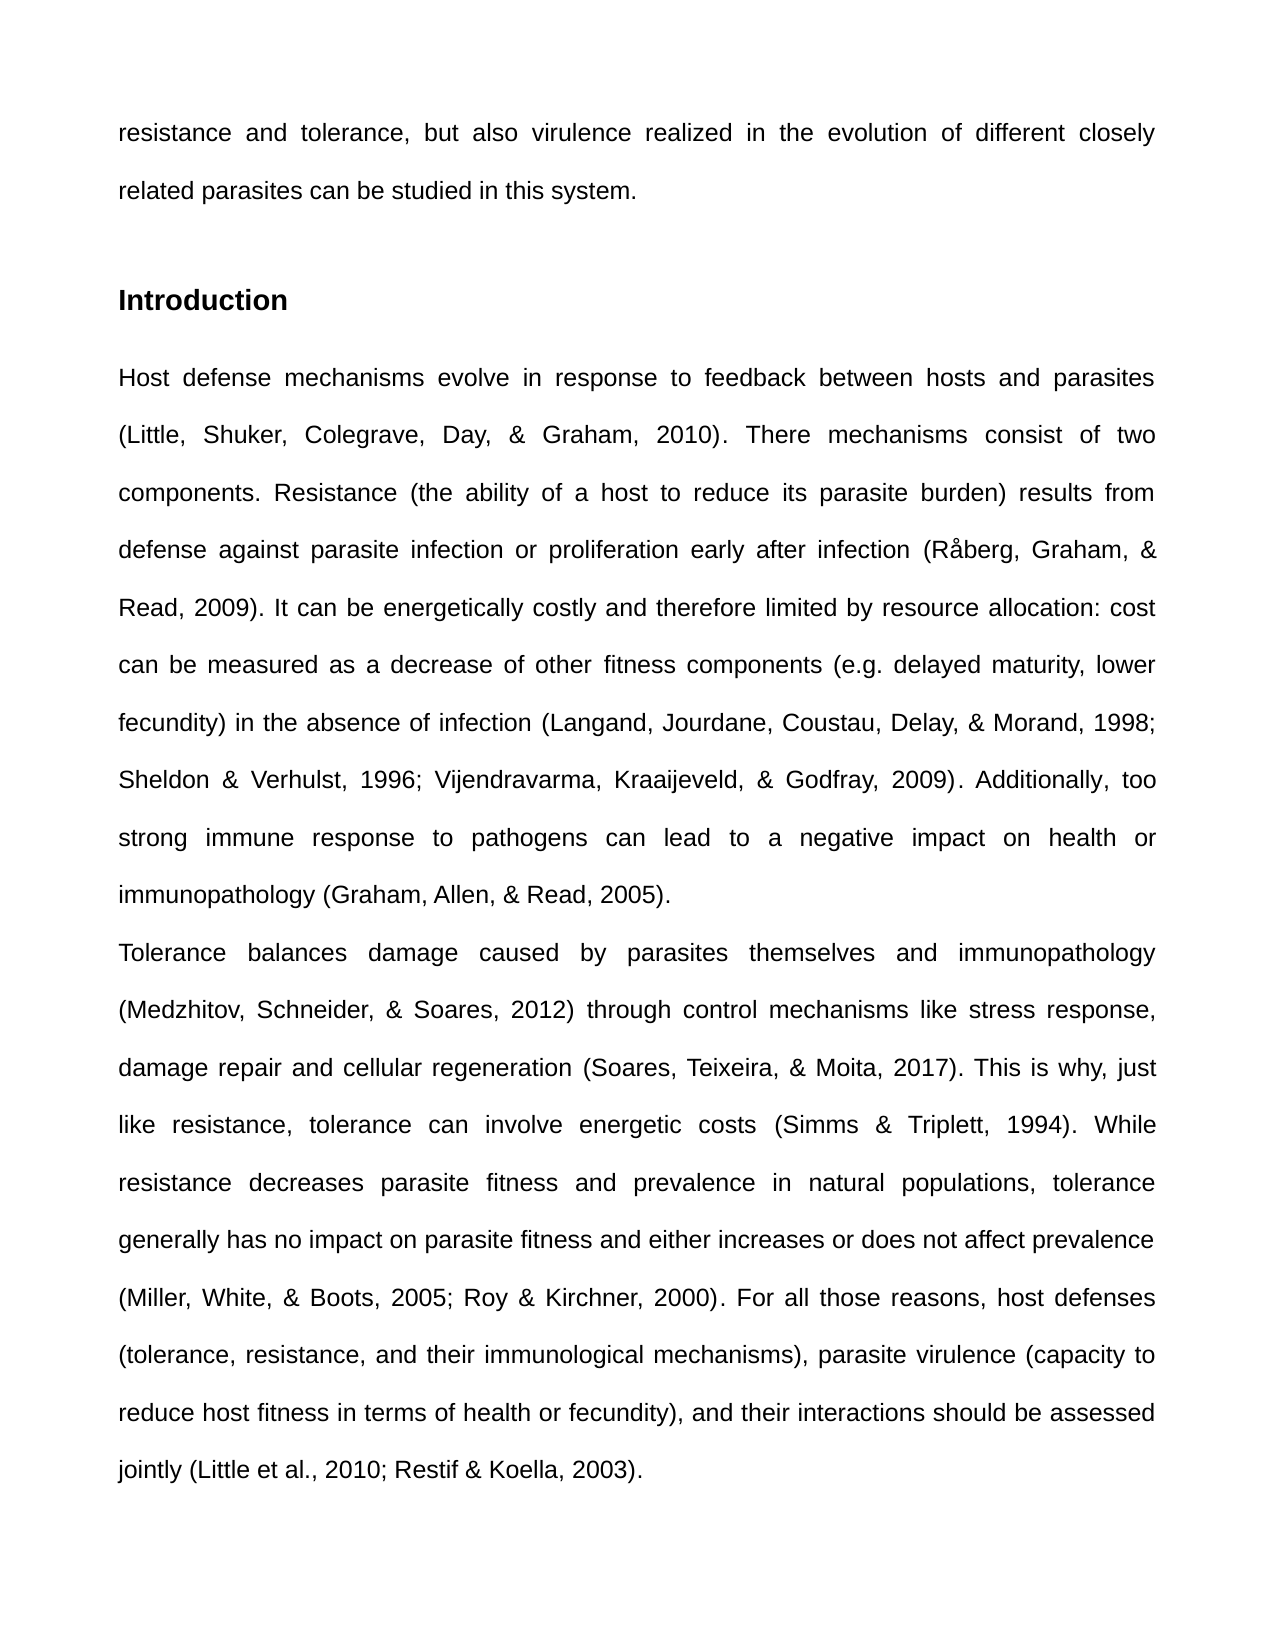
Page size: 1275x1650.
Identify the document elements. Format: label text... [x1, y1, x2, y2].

subtitle Introduction [118, 283, 1157, 317]
text Tolerance balances damage caused by parasites themselves and immunopathology (Medzhitov, Schneider, & Soares, 2012) through control mechanisms like stress response, damage repair and cellular regeneration (Soares, Teixeira, & Moita, 2017). This is why, just like resistance, tolerance can involve energetic costs (Simms & Triplett, 1994). While resistance decreases parasite fitness and prevalence in natural populations, tolerance generally has no impact on parasite fitness and either increases or does not affect prevalence (Miller, White, & Boots, 2005; Roy & Kirchner, 2000). For all those reasons, host defenses (tolerance, resistance, and their immunological mechanisms), parasite virulence (capacity to reduce host fitness in terms of health or fecundity), and their interactions should be assessed jointly (Little et al., 2010; Restif & Koella, 2003). [118, 938, 1157, 1484]
text resistance and tolerance, but also virulence realized in the evolution of different closely related parasites can be studied in this system. [118, 118, 1157, 204]
text Host defense mechanisms evolve in response to feedback between hosts and parasites (Little, Shuker, Colegrave, Day, & Graham, 2010). There mechanisms consist of two components. Resistance (the ability of a host to reduce its parasite burden) results from defense against parasite infection or proliferation early after infection (Råberg, Graham, & Read, 2009). It can be energetically costly and therefore limited by resource allocation: cost can be measured as a decrease of other fitness components (e.g. delayed maturity, lower fecundity) in the absence of infection (Langand, Jourdane, Coustau, Delay, & Morand, 1998; Sheldon & Verhulst, 1996; Vijendravarma, Kraaijeveld, & Godfray, 2009). Additionally, too strong immune response to pathogens can lead to a negative impact on health or immunopathology (Graham, Allen, & Read, 2005). [118, 363, 1157, 909]
